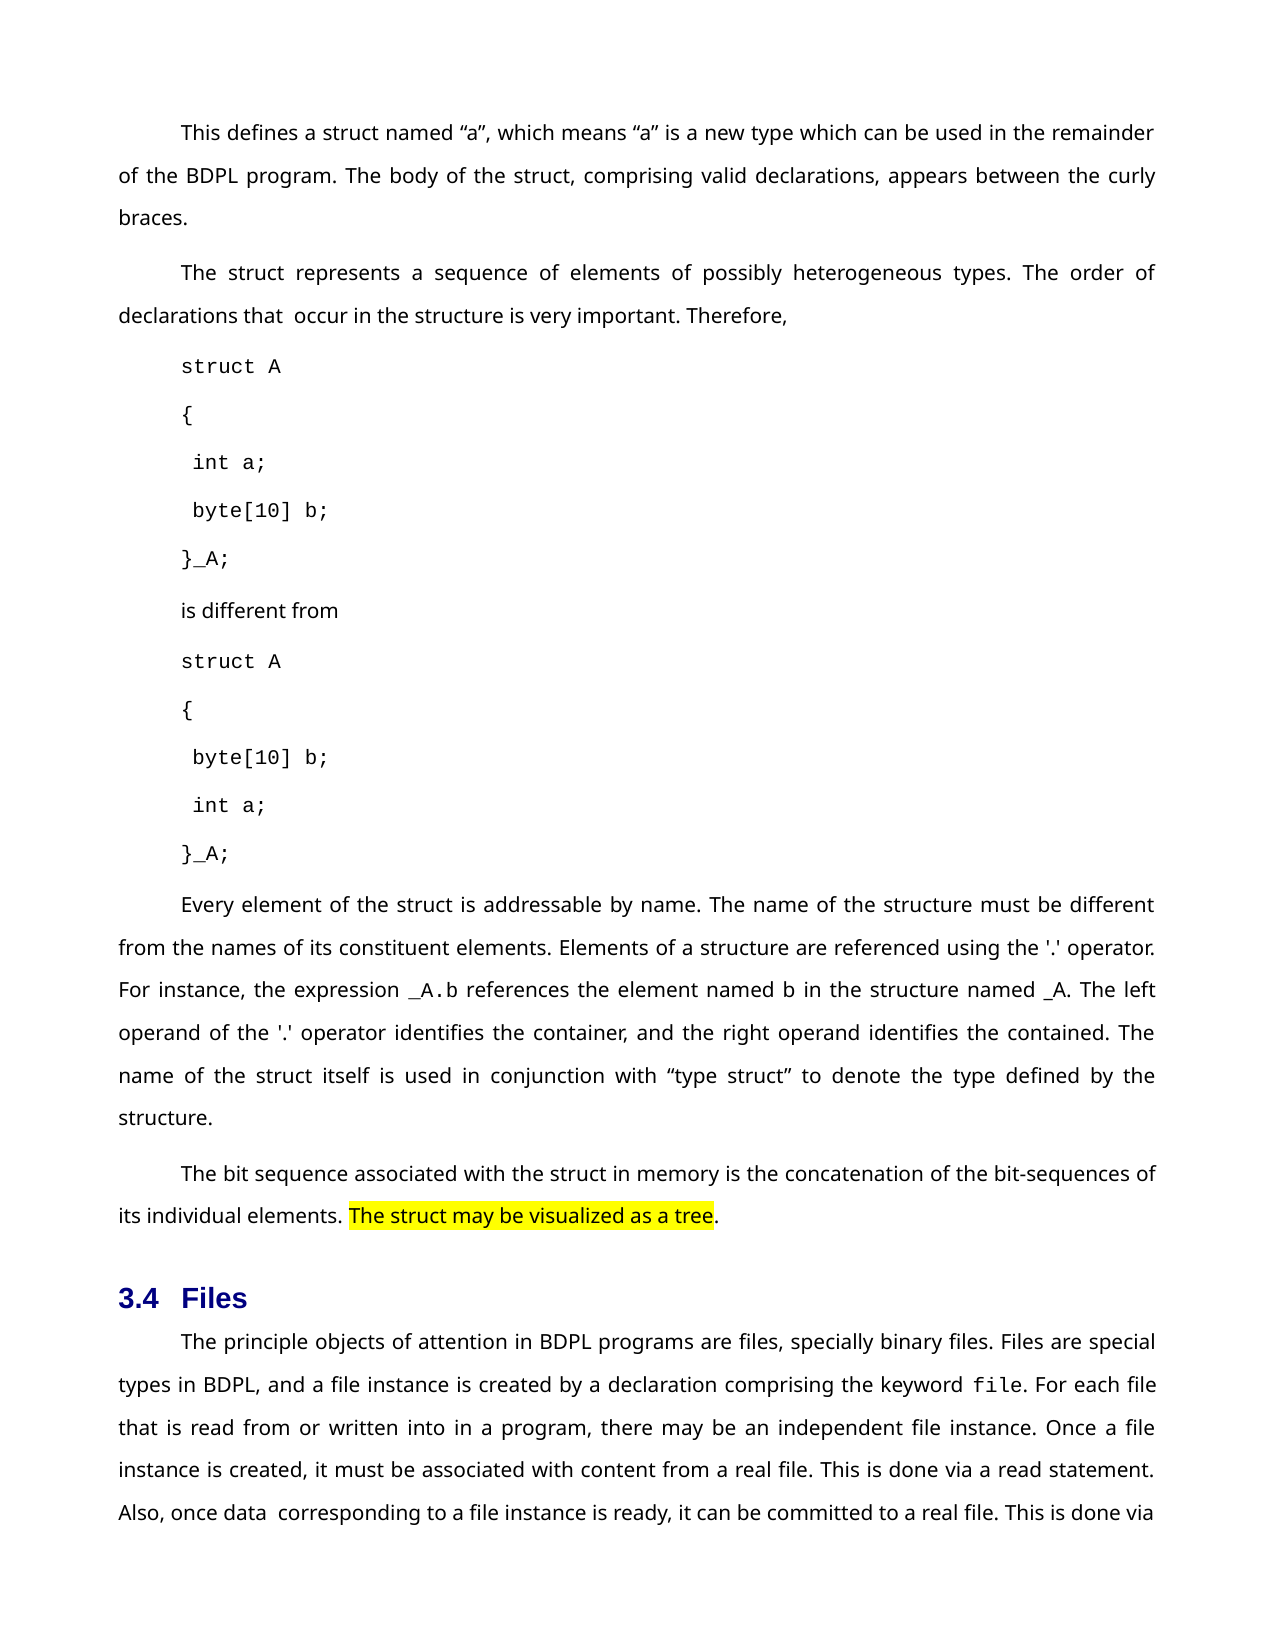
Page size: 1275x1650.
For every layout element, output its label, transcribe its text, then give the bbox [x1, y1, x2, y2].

text byte[10] b; [118, 500, 1157, 523]
text The bit sequence associated with the struct in memory is the concatenation of the bit-sequences of its individual elements. The struct may be visualized as a tree. [118, 1159, 1157, 1230]
text { [118, 404, 1157, 428]
text struct A [118, 651, 1157, 674]
text byte[10] b; [118, 747, 1157, 770]
text { [118, 699, 1157, 722]
text }_A; [118, 548, 1157, 571]
text int a; [118, 794, 1157, 818]
text struct A [118, 356, 1157, 380]
text Every element of the struct is addressable by name. The name of the structure must be different from the names of its constituent elements. Elements of a structure are referenced using the '.' operator. For instance, the expression _A.b references the element named b in the structure named _A. The left operand of the '.' operator identifies the container, and the right operand identifies the contained. The name of the struct itself is used in conjunction with “type struct” to denote the type defined by the structure. [118, 890, 1157, 1132]
text int a; [118, 452, 1157, 476]
text The principle objects of attention in BDPL programs are files, specially binary files. Files are special types in BDPL, and a file instance is created by a declaration comprising the keyword file. For each file that is read from or written into in a program, there may be an independent file instance. Once a file instance is created, it must be associated with content from a real file. This is done via a read statement. Also, once data corresponding to a file instance is ready, it can be committed to a real file. This is done via [118, 1327, 1157, 1526]
text is different from [118, 596, 1157, 624]
subtitle Files [118, 1281, 1157, 1315]
text This defines a struct named “a”, which means “a” is a new type which can be used in the remainder of the BDPL program. The body of the struct, comprising valid declarations, appears between the curly braces. [118, 118, 1157, 232]
text The struct represents a sequence of elements of possibly heterogeneous types. The order of declarations that occur in the structure is very important. Therefore, [118, 258, 1157, 329]
text }_A; [118, 842, 1157, 866]
